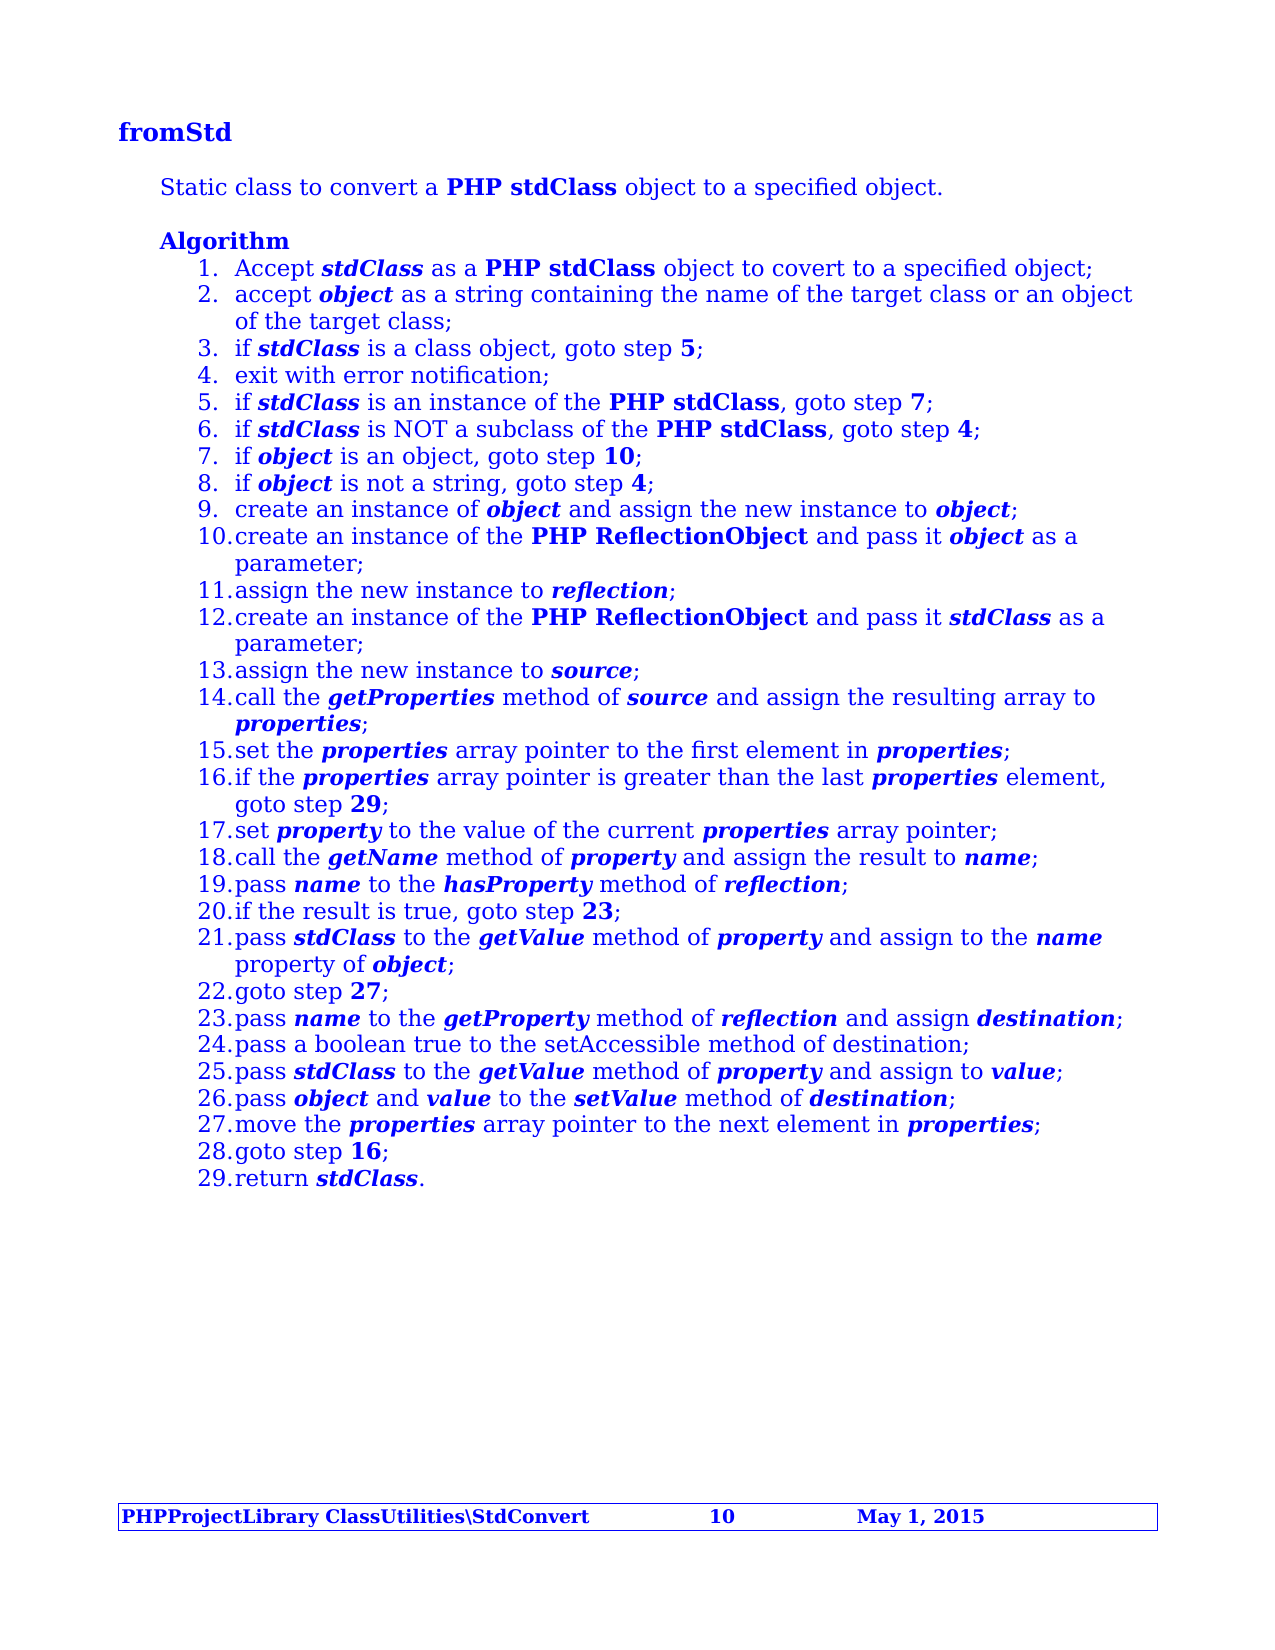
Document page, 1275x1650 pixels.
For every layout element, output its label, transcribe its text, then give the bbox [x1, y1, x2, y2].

list pass stdClass to the getValue method of property and assign to value; [197, 1058, 1157, 1085]
text Algorithm [159, 228, 1157, 255]
list create an instance of the PHP ReflectionObject and pass it stdClass as a parameter; [197, 603, 1157, 657]
list if object is not a string, goto step 4; [197, 469, 1157, 497]
list assign the new instance to reflection; [197, 577, 1157, 603]
list pass name to the hasProperty method of reflection; [197, 871, 1157, 897]
list pass a boolean true to the setAccessible method of destination; [197, 1031, 1157, 1058]
list if the result is true, goto step 23; [197, 897, 1157, 924]
list pass object and value to the setValue method of destination; [197, 1085, 1157, 1111]
list set the properties array pointer to the first element in properties; [197, 737, 1157, 764]
list accept object as a string containing the name of the target class or an object of the target class; [197, 282, 1157, 335]
list pass name to the getProperty method of reflection and assign destination; [197, 1005, 1157, 1031]
list create an instance of the PHP ReflectionObject and pass it object as a parameter; [197, 523, 1157, 577]
list if object is an object, goto step 10; [197, 443, 1157, 469]
list assign the new instance to source; [197, 657, 1157, 684]
list if stdClass is NOT a subclass of the PHP stdClass, goto step 4; [197, 416, 1157, 443]
list goto step 27; [197, 978, 1157, 1005]
list call the getName method of property and assign the result to name; [197, 844, 1157, 871]
list if the properties array pointer is greater than the last properties element, goto step 29; [197, 764, 1157, 817]
list create an instance of object and assign the new instance to object; [197, 497, 1157, 523]
list goto step 16; [197, 1138, 1157, 1165]
list call the getProperties method of source and assign the resulting array to properties; [197, 684, 1157, 737]
text Static class to convert a PHP stdClass object to a specified object. [159, 174, 1157, 201]
list set property to the value of the current properties array pointer; [197, 817, 1157, 844]
list if stdClass is an instance of the PHP stdClass, goto step 7; [197, 389, 1157, 416]
list pass stdClass to the getValue method of property and assign to the name property of object; [197, 924, 1157, 978]
list return stdClass. [197, 1165, 1157, 1192]
list move the properties array pointer to the next element in properties; [197, 1111, 1157, 1138]
list if stdClass is a class object, goto step 5; [197, 335, 1157, 362]
list Accept stdClass as a PHP stdClass object to covert to a specified object; [197, 255, 1157, 282]
title fromStd [118, 118, 1157, 147]
list exit with error notification; [197, 362, 1157, 389]
